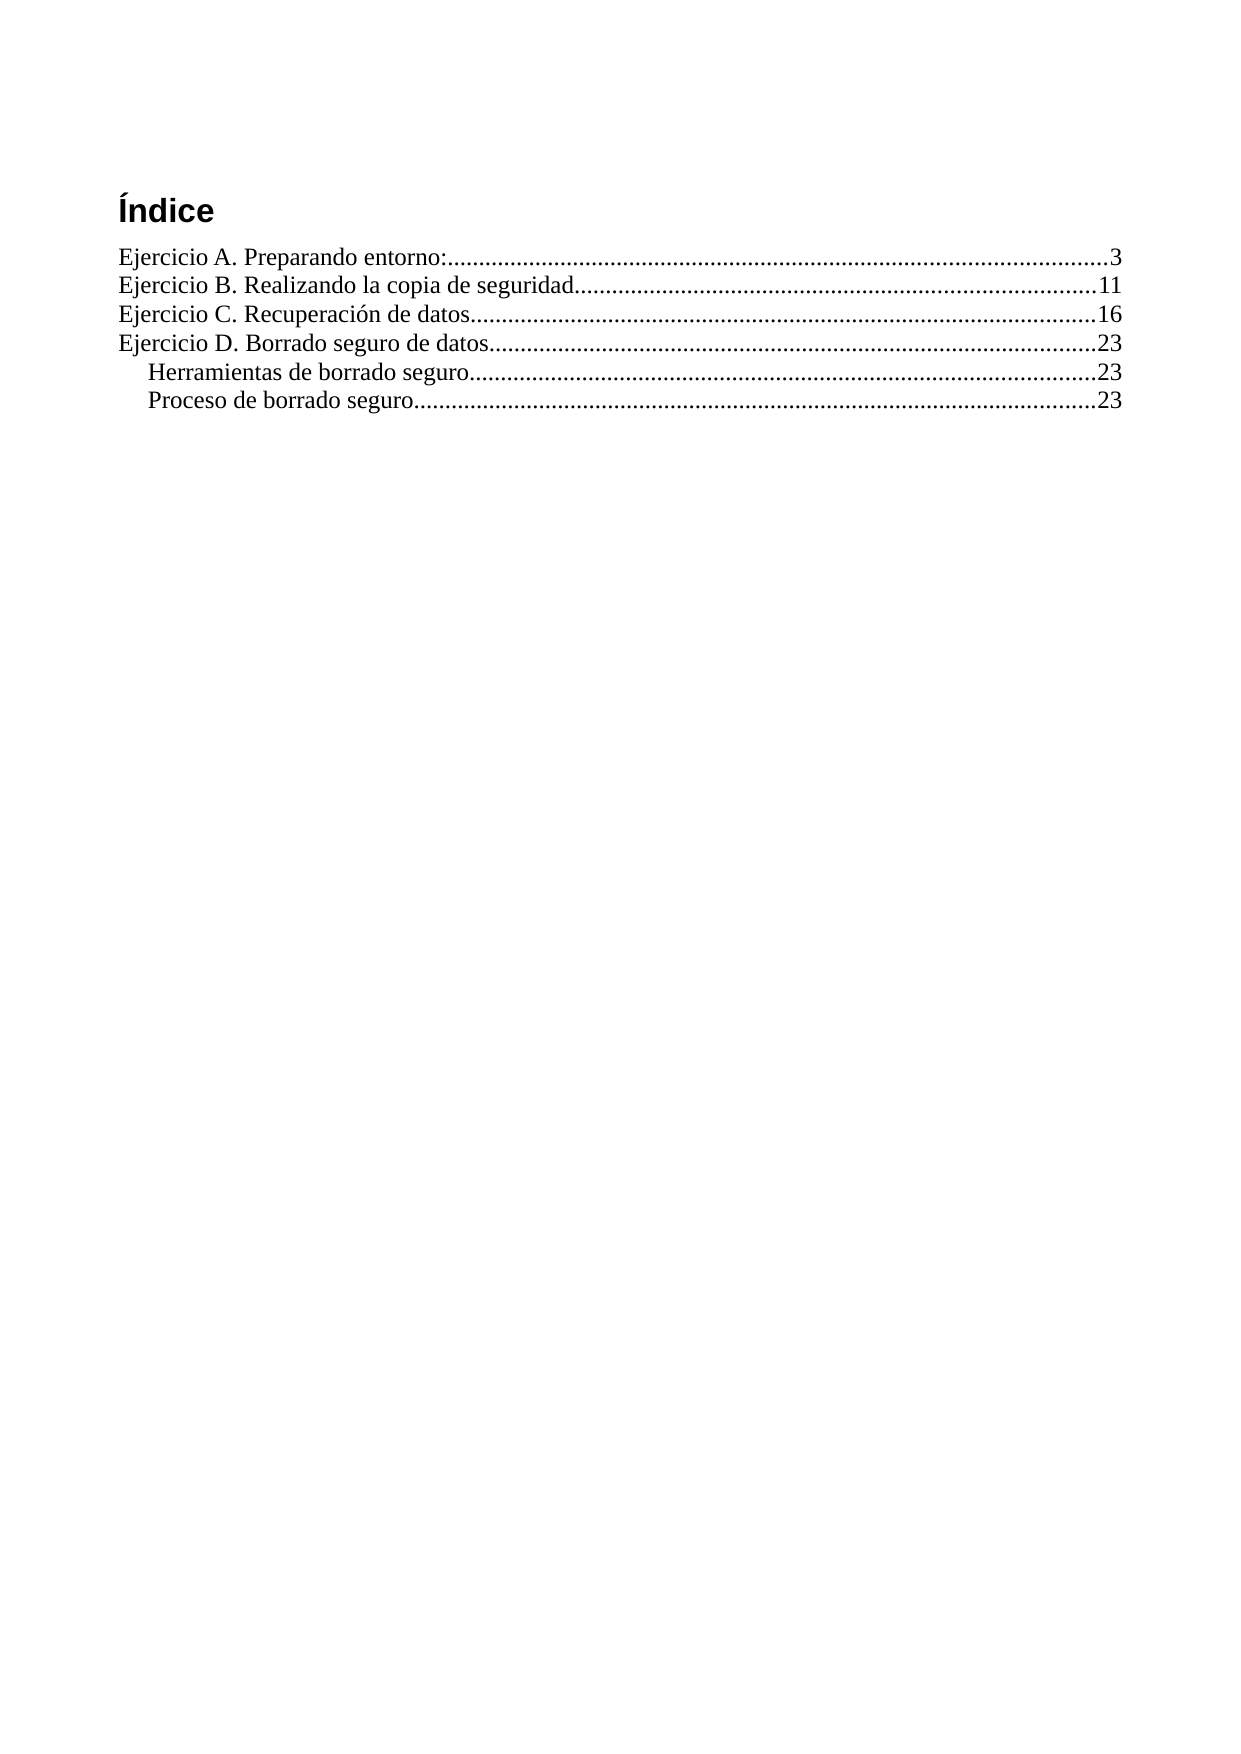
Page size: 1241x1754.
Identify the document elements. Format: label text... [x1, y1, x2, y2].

text Ejercicio D. Borrado seguro de datos 23 [118, 328, 1122, 357]
text Ejercicio B. Realizando la copia de seguridad 11 [118, 270, 1122, 299]
text Ejercicio C. Recuperación de datos 16 [118, 299, 1122, 328]
subtitle Índice [118, 191, 1122, 229]
text Ejercicio A. Preparando entorno: 3 [118, 242, 1122, 270]
text Proceso de borrado seguro 23 [148, 385, 1122, 414]
text Herramientas de borrado seguro 23 [148, 357, 1122, 385]
